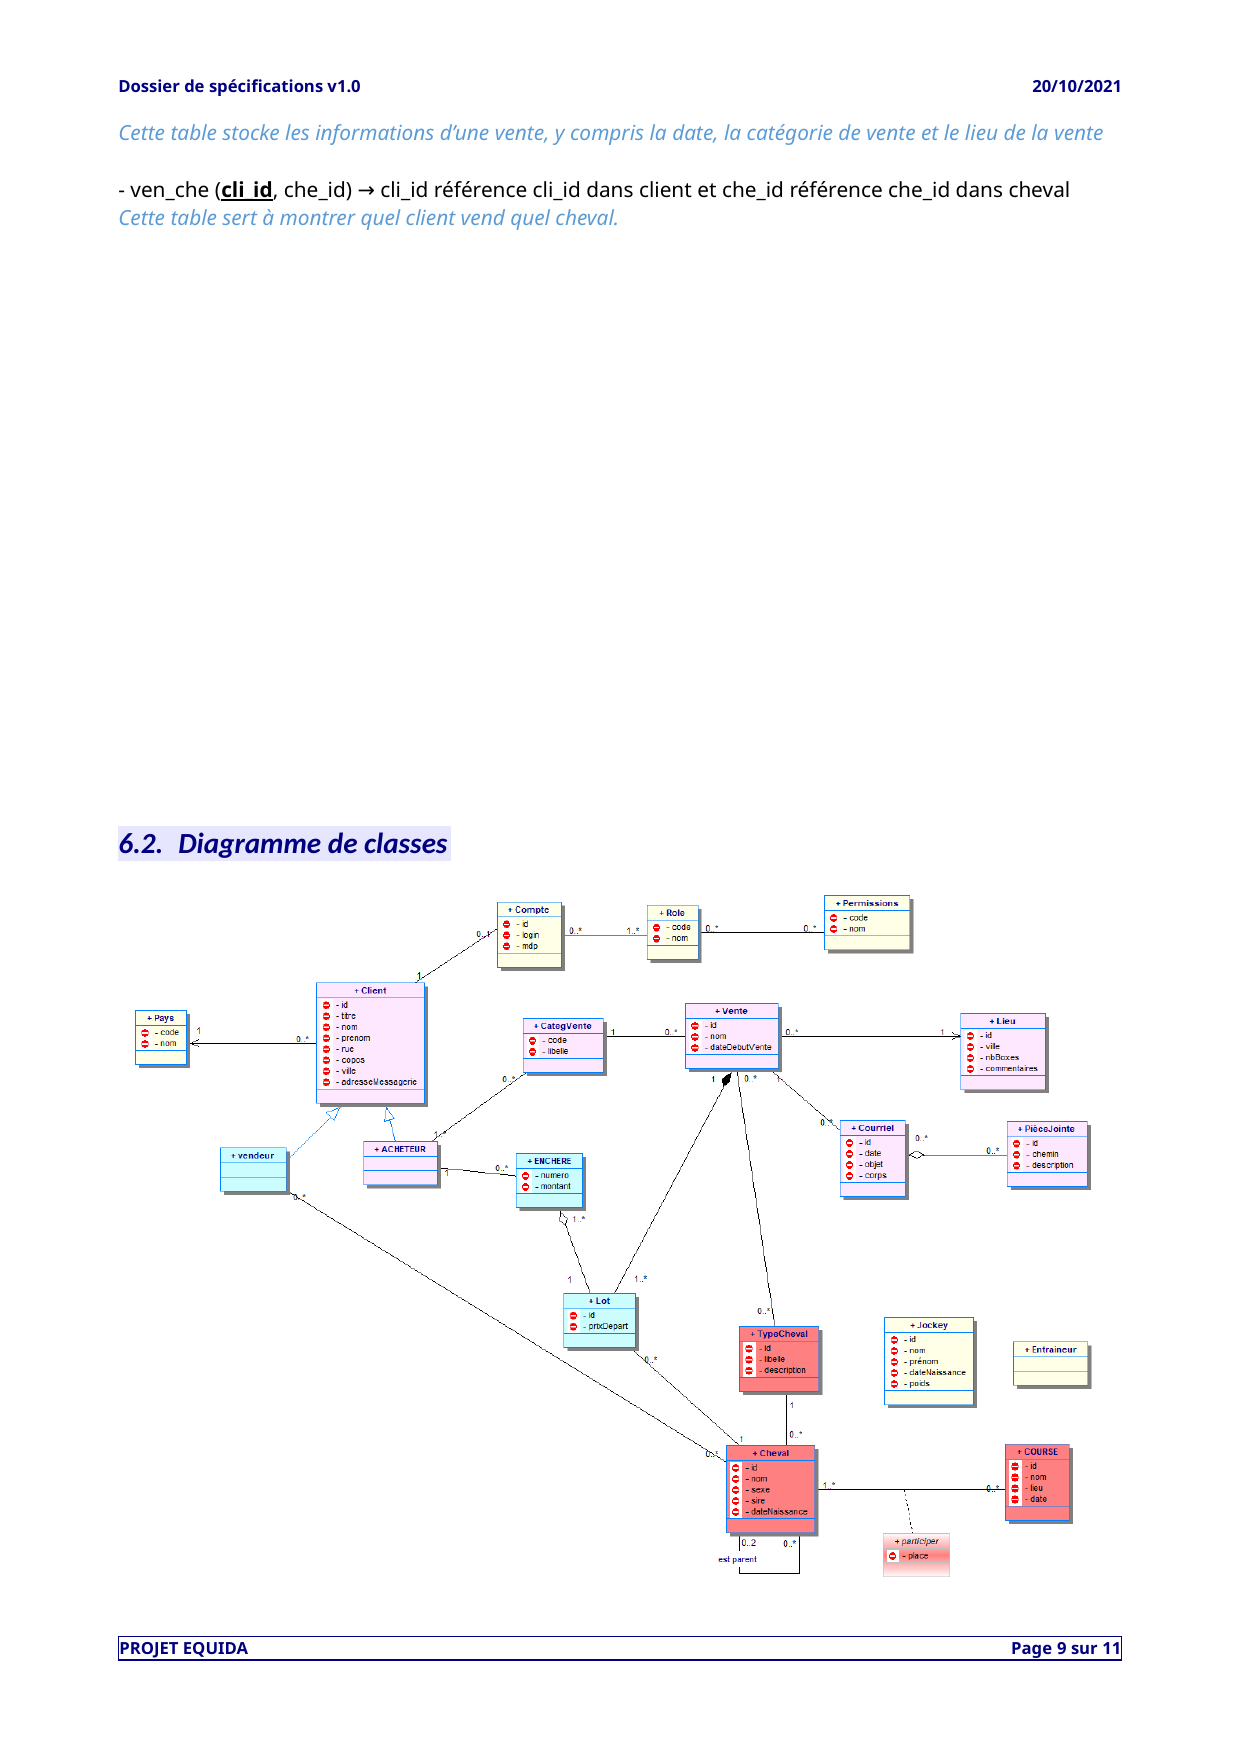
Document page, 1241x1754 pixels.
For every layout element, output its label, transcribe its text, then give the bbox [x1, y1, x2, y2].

text Cette table stocke les informations d’une vente, y compris la date, la catégorie de vente et le lieu de la vente [118, 118, 1122, 147]
text - ven_che (cli_id, che_id) → cli_id référence cli_id dans client et che_id référence che_id dans cheval [118, 175, 1122, 203]
text Cette table sert à montrer quel client vend quel cheval. [118, 203, 1122, 232]
subtitle Diagramme de classes [451, 826, 1122, 861]
